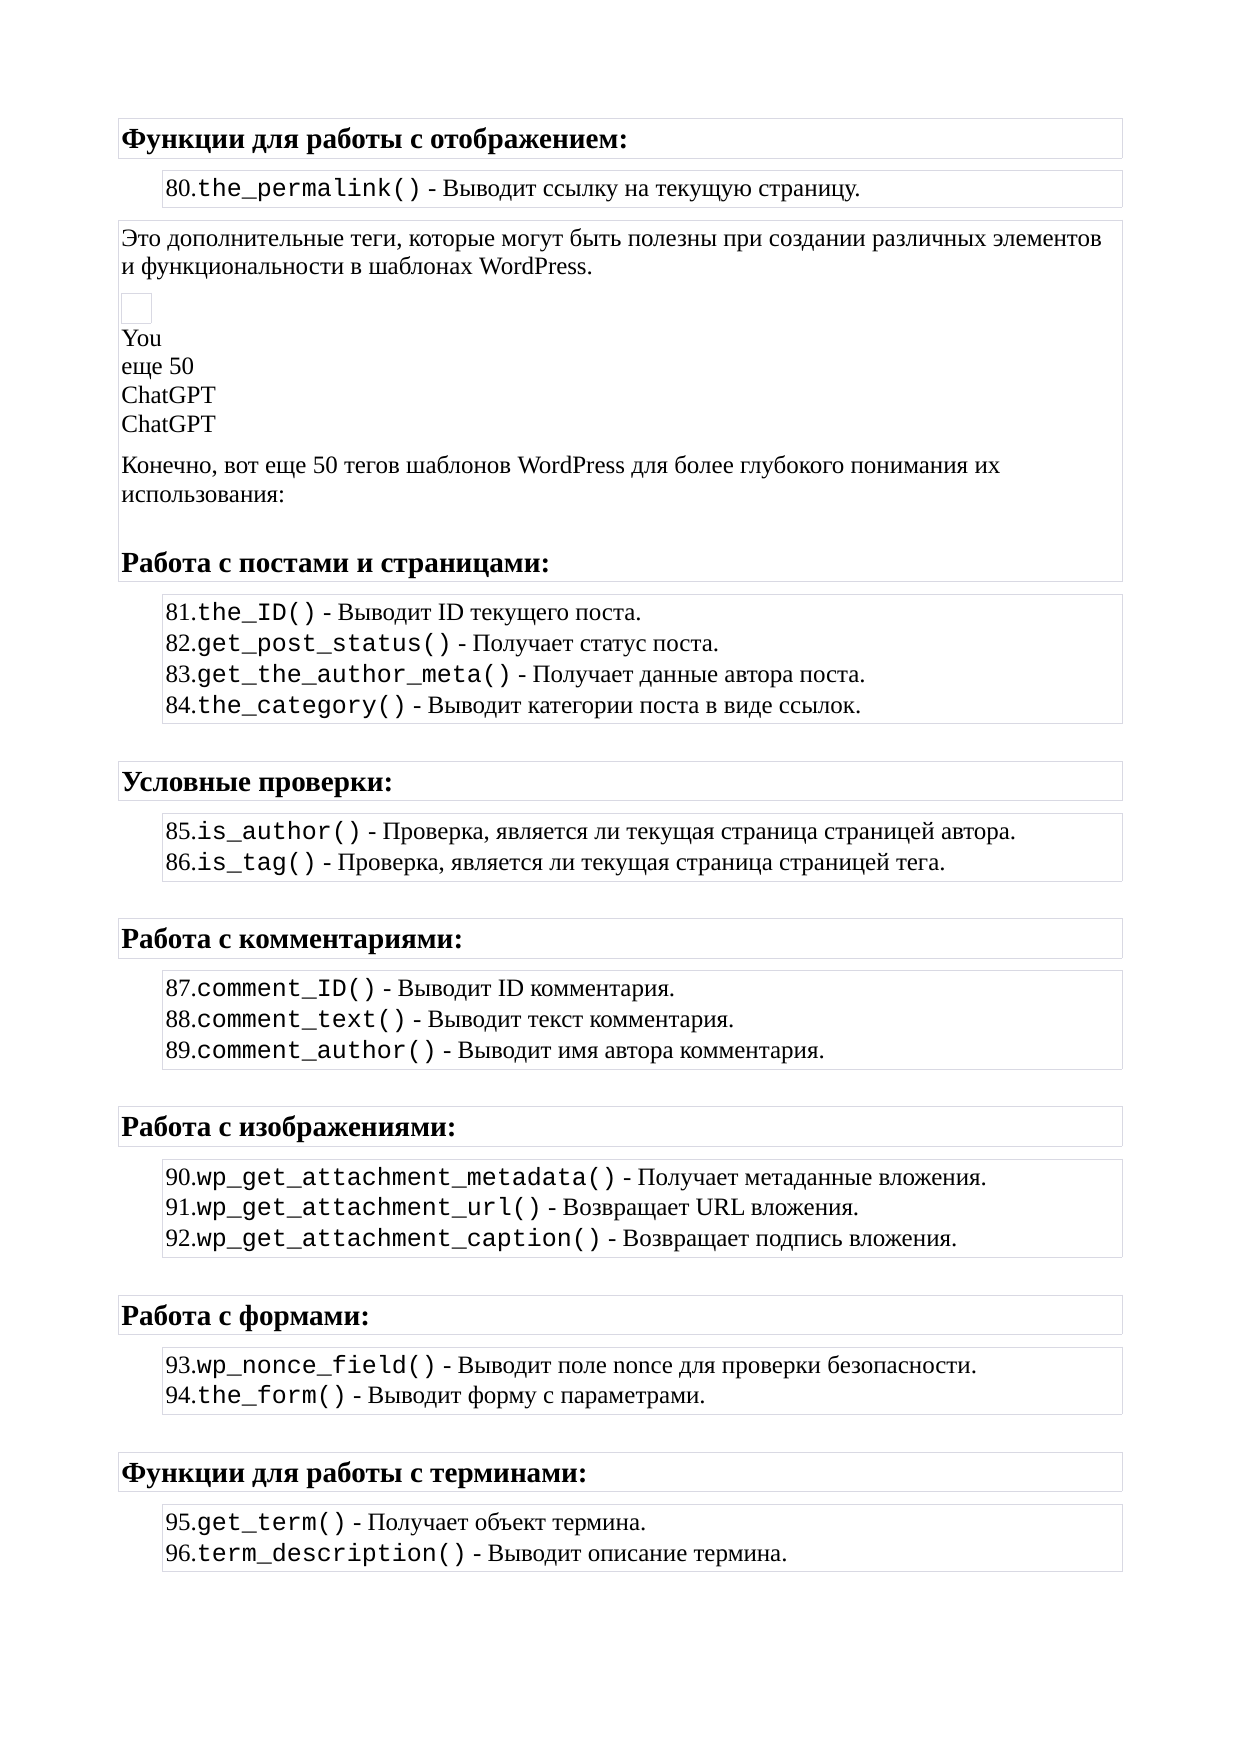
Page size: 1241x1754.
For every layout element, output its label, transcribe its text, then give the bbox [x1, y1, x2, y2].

list comment_author() - Выводит имя автора комментария. [163, 1032, 1122, 1069]
text ChatGPT [119, 377, 1122, 406]
list wp_get_attachment_metadata() - Получает метаданные вложения. [163, 1160, 1122, 1189]
subtitle Работа с постами и страницами: [119, 542, 1122, 581]
list wp_get_attachment_url() - Возвращает URL вложения. [163, 1189, 1122, 1220]
text Конечно, вот еще 50 тегов шаблонов WordPress для более глубокого понимания их использования: [119, 447, 1122, 508]
list get_post_status() - Получает статус поста. [163, 625, 1122, 656]
subtitle Функции для работы с отображением: [119, 119, 1122, 158]
list wp_nonce_field() - Выводит поле nonce для проверки безопасности. [163, 1348, 1122, 1377]
list term_description() - Выводит описание термина. [163, 1535, 1122, 1571]
list is_tag() - Проверка, является ли текущая страница страницей тега. [163, 844, 1122, 881]
text Это дополнительные теги, которые могут быть полезны при создании различных элементов и функциональности в шаблонах WordPress. [119, 221, 1122, 280]
list comment_ID() - Выводит ID комментария. [163, 971, 1122, 1001]
list is_author() - Проверка, является ли текущая страница страницей автора. [163, 814, 1122, 844]
list wp_get_attachment_caption() - Возвращает подпись вложения. [163, 1220, 1122, 1257]
list the_permalink() - Выводит ссылку на текущую страницу. [163, 171, 1122, 207]
list the_category() - Выводит категории поста в виде ссылок. [163, 687, 1122, 723]
list the_ID() - Выводит ID текущего поста. [163, 595, 1122, 625]
subtitle Работа с изображениями: [119, 1107, 1122, 1146]
subtitle Условные проверки: [119, 762, 1122, 800]
subtitle Работа с формами: [119, 1296, 1122, 1334]
text You [119, 319, 1122, 348]
list comment_text() - Выводит текст комментария. [163, 1001, 1122, 1032]
text еще 50 [119, 348, 1122, 377]
subtitle Функции для работы с терминами: [119, 1453, 1122, 1491]
list get_term() - Получает объект термина. [163, 1505, 1122, 1535]
list get_the_author_meta() - Получает данные автора поста. [163, 656, 1122, 687]
text ChatGPT [119, 406, 1122, 438]
subtitle Работа с комментариями: [119, 919, 1122, 958]
list the_form() - Выводит форму с параметрами. [163, 1377, 1122, 1414]
